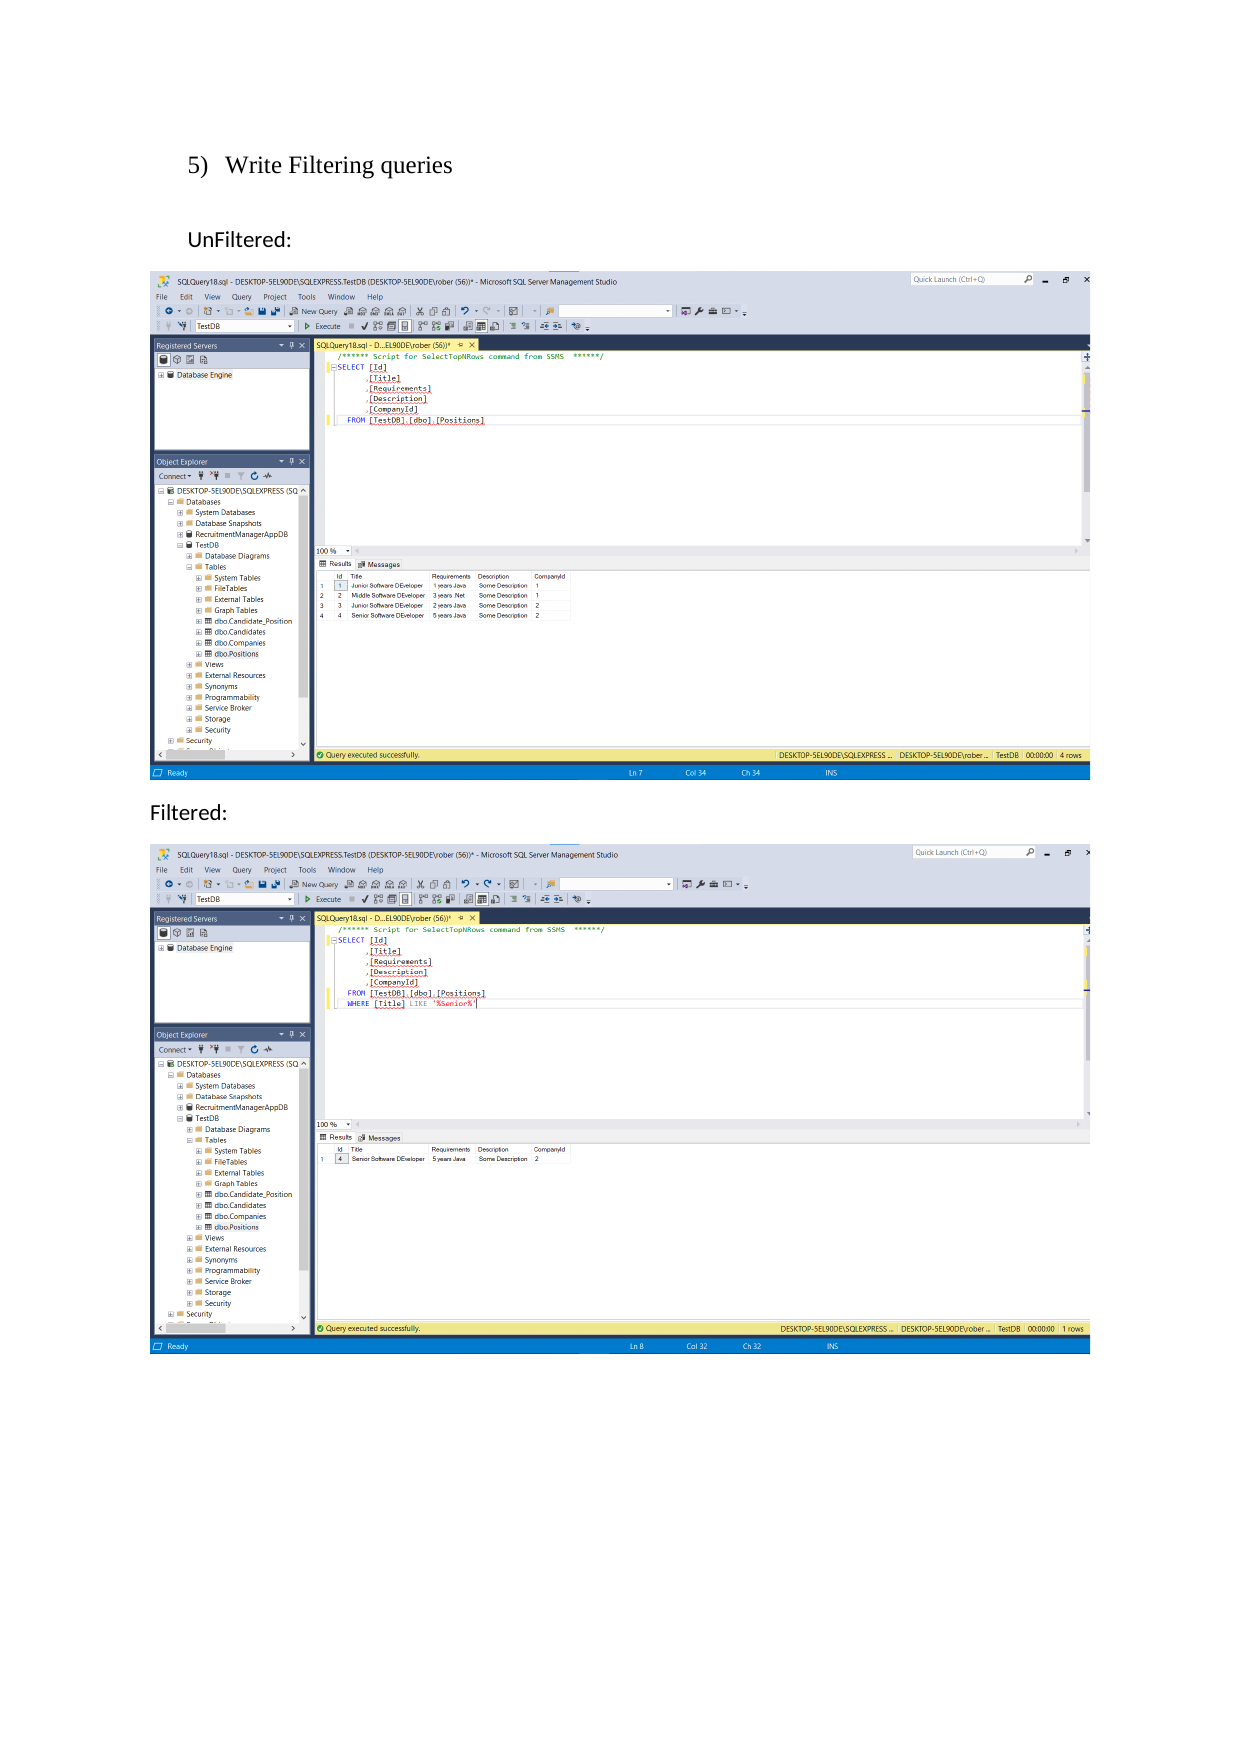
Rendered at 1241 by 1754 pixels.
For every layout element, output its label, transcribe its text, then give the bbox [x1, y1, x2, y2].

text Filtered: [150, 798, 1090, 826]
text UnFiltered: [187, 225, 1090, 253]
list Write Filtering queries [187, 150, 1090, 179]
